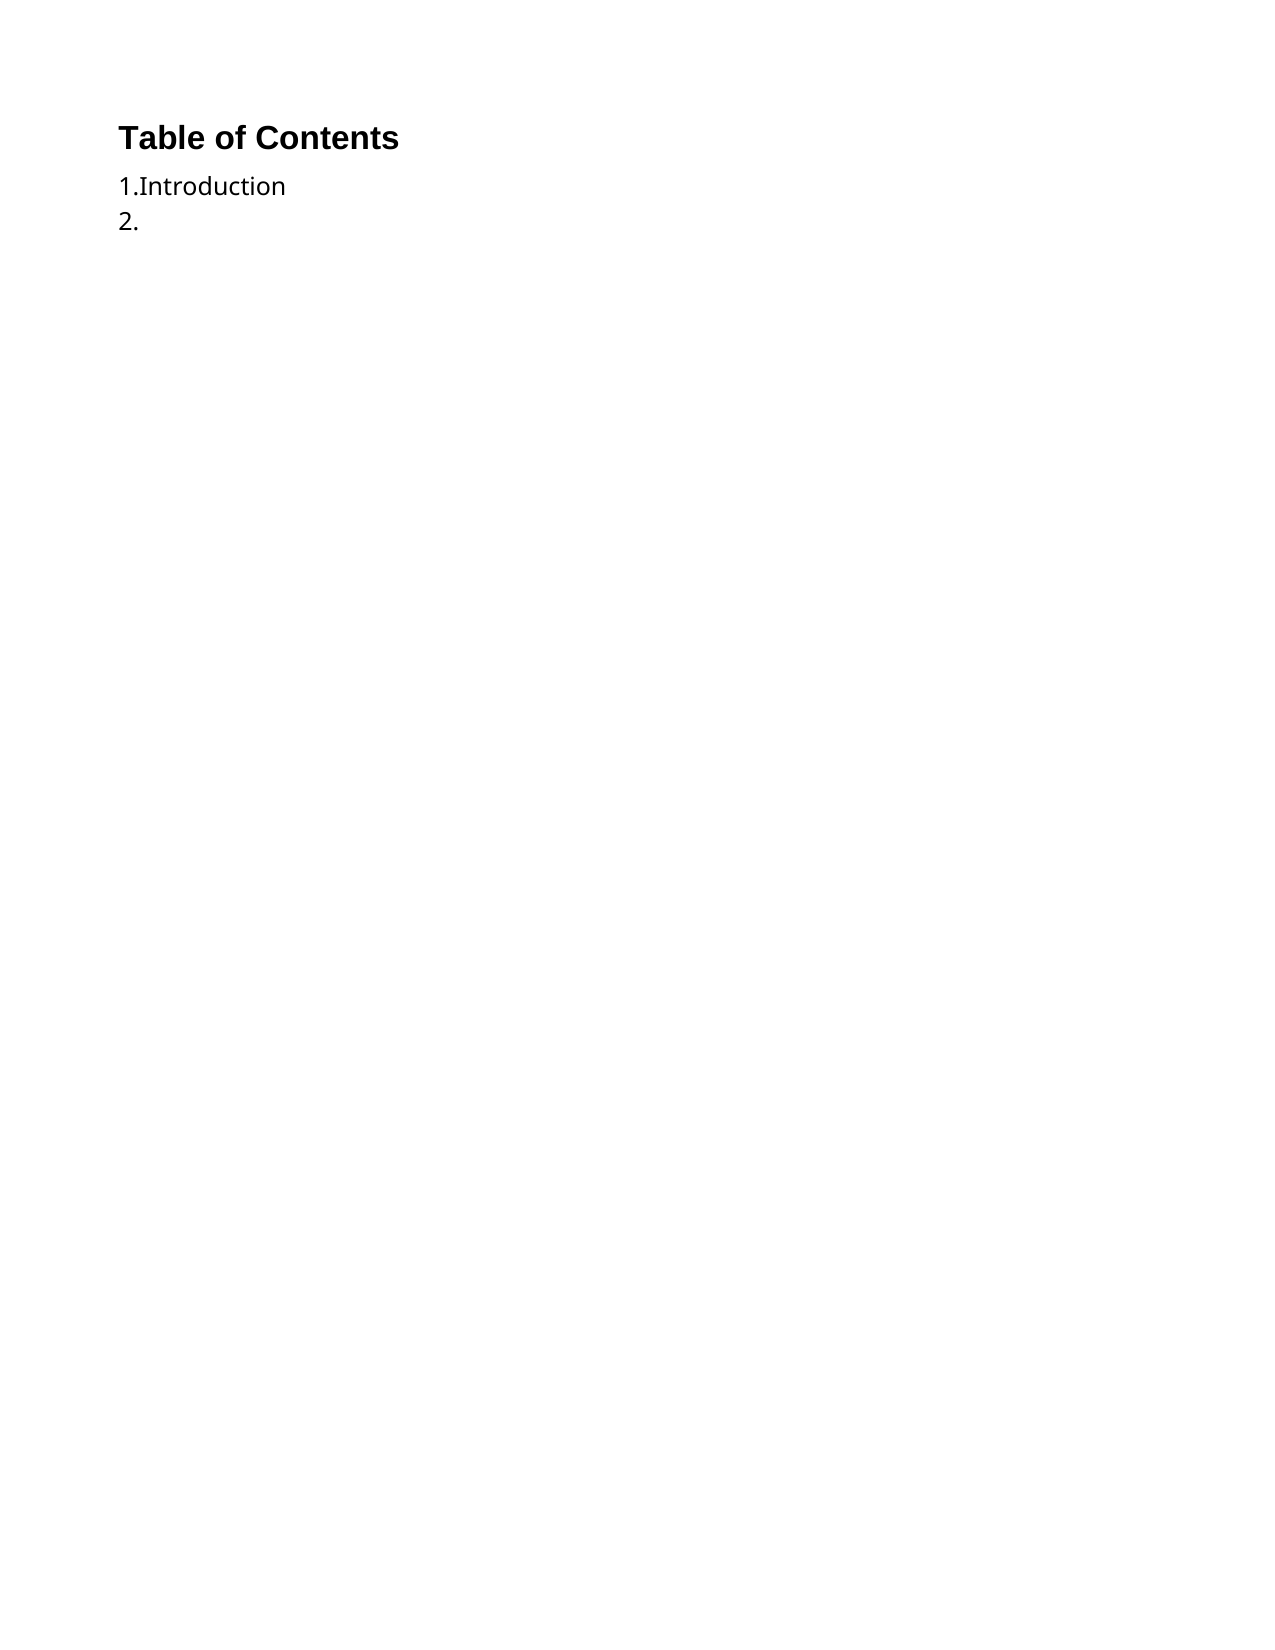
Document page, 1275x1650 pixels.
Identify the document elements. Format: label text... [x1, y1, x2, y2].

text 2. [118, 203, 1157, 237]
text 1.Introduction [118, 169, 1157, 203]
subtitle Table of Contents [118, 118, 1157, 157]
